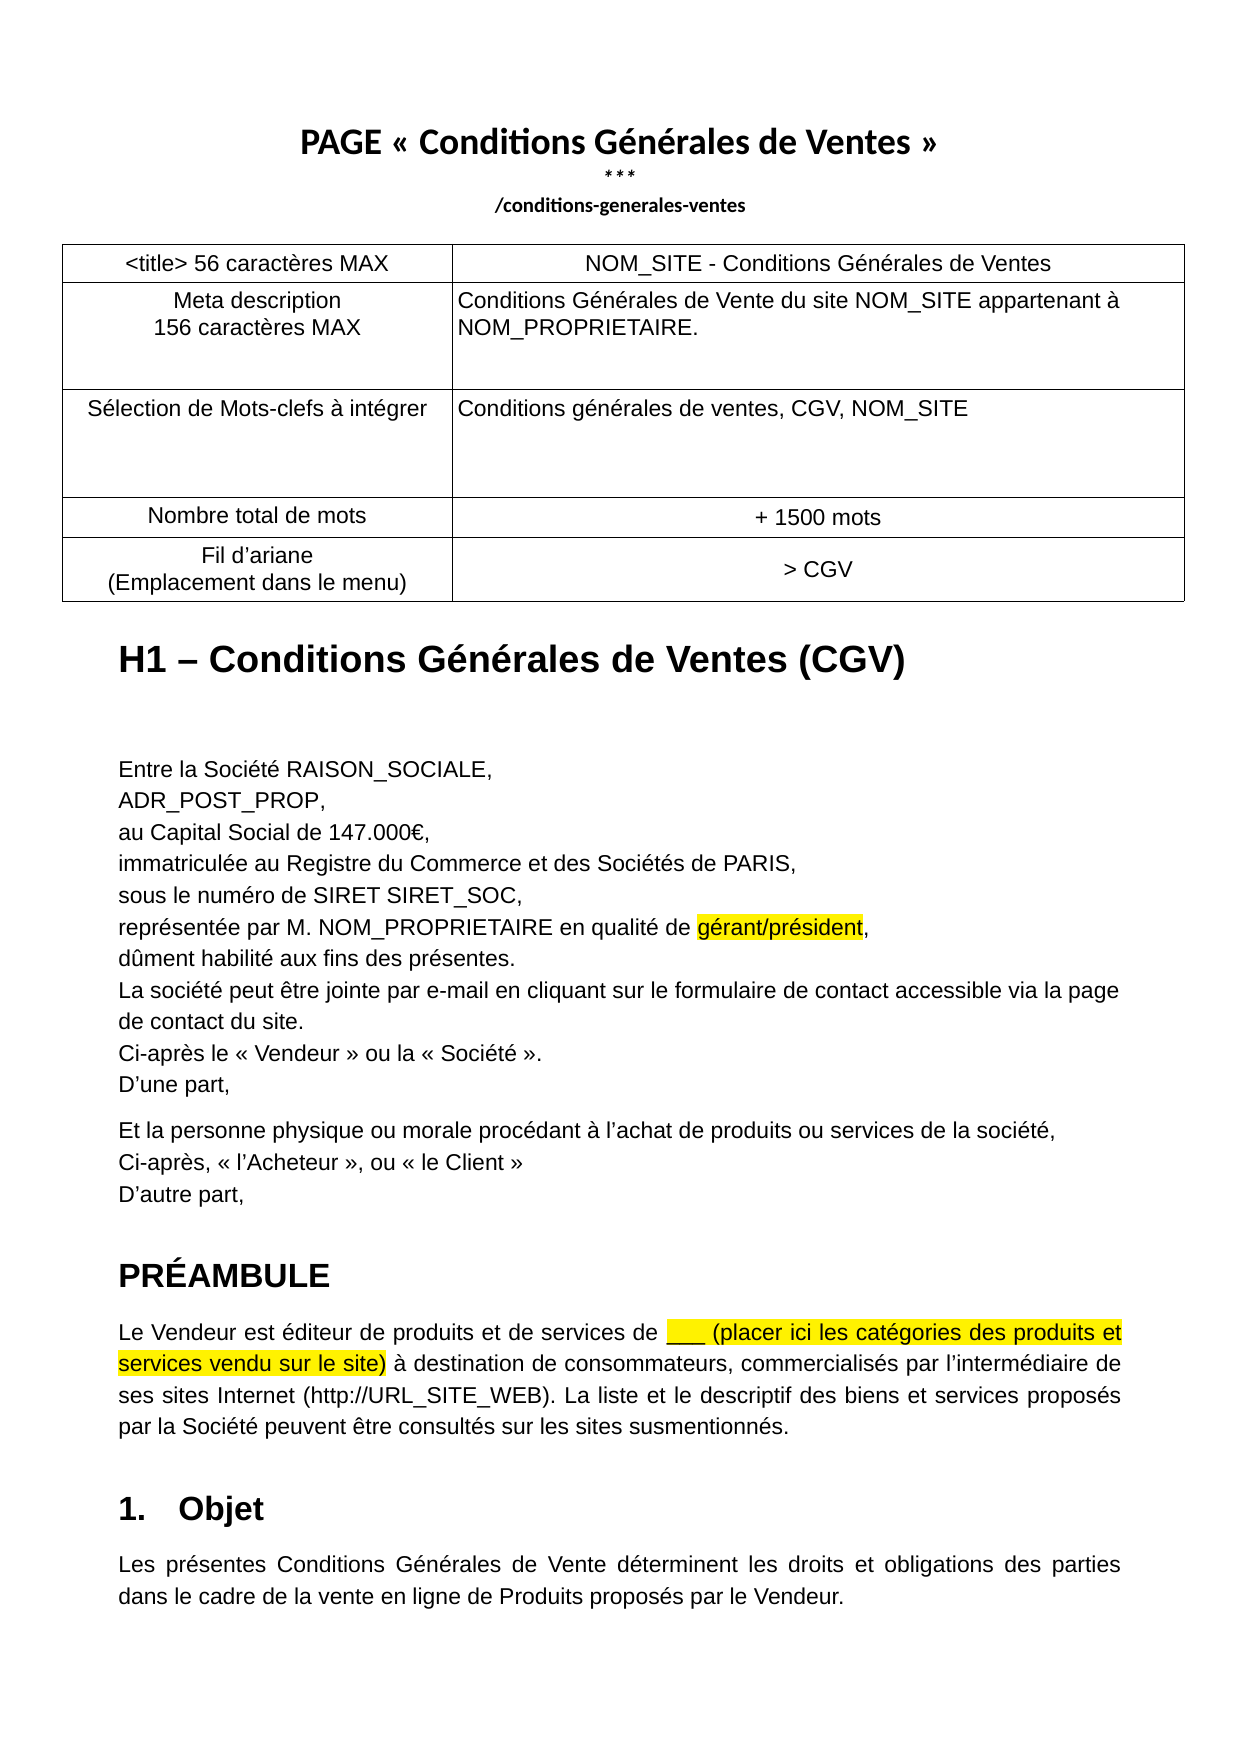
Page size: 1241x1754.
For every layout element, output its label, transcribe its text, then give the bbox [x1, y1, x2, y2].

text Et la personne physique ou morale procédant à l’achat de produits ou services de la société, Ci-après, « l’Acheteur », ou « le Client » D’autre part, [118, 1117, 1122, 1207]
table_header <title> 56 caractères MAX [63, 245, 452, 282]
text Entre la Société RAISON_SOCIALE, ADR_POST_PROP, au Capital Social de 147.000€, immatriculée au Registre du Commerce et des Sociétés de PARIS, sous le numéro de SIRET SIRET_SOC, représentée par M. NOM_PROPRIETAIRE en qualité de gérant/président, dûment habilité aux fins des présentes. La société peut être jointe par e-mail en cliquant sur le formulaire de contact accessible via la page de contact du site. Ci-après le « Vendeur » ou la « Société ». D’une part, [118, 756, 1122, 1098]
text Le Vendeur est éditeur de produits et de services de ___ (placer ici les catégories des produits et services vendu sur le site) à destination de consommateurs, commercialisés par l’intermédiaire de ses sites Internet (http://URL_SITE_WEB). La liste et le descriptif des biens et services proposés par la Société peuvent être consultés sur les sites susmentionnés. [118, 1318, 1122, 1439]
table_cell Meta description 156 caractères MAX [63, 283, 452, 389]
subtitle PRÉAMBULE [118, 1256, 1122, 1295]
text PAGE « Conditions Générales de Ventes » [118, 118, 1122, 164]
text /conditions-generales-ventes [118, 192, 1122, 217]
table_cell Nombre total de mots [63, 498, 452, 537]
table_header NOM_SITE - Conditions Générales de Ventes [453, 245, 1184, 282]
text Les présentes Conditions Générales de Vente déterminent les droits et obligations des parties dans le cadre de la vente en ligne de Produits proposés par le Vendeur. [118, 1551, 1122, 1609]
table_cell + 1500 mots [453, 498, 1184, 537]
table_cell Fil d’ariane (Emplacement dans le menu) [63, 538, 452, 601]
table_cell Conditions générales de ventes, CGV, NOM_SITE [453, 390, 1184, 497]
table_cell > CGV [453, 538, 1184, 601]
subtitle Objet [118, 1489, 1122, 1527]
table_cell Conditions Générales de Vente du site NOM_SITE appartenant à NOM_PROPRIETAIRE. [453, 283, 1184, 389]
table_cell Sélection de Mots-clefs à intégrer [63, 390, 452, 497]
subtitle H1 – Conditions Générales de Ventes (CGV) [118, 636, 1122, 680]
text *** [118, 164, 1122, 192]
